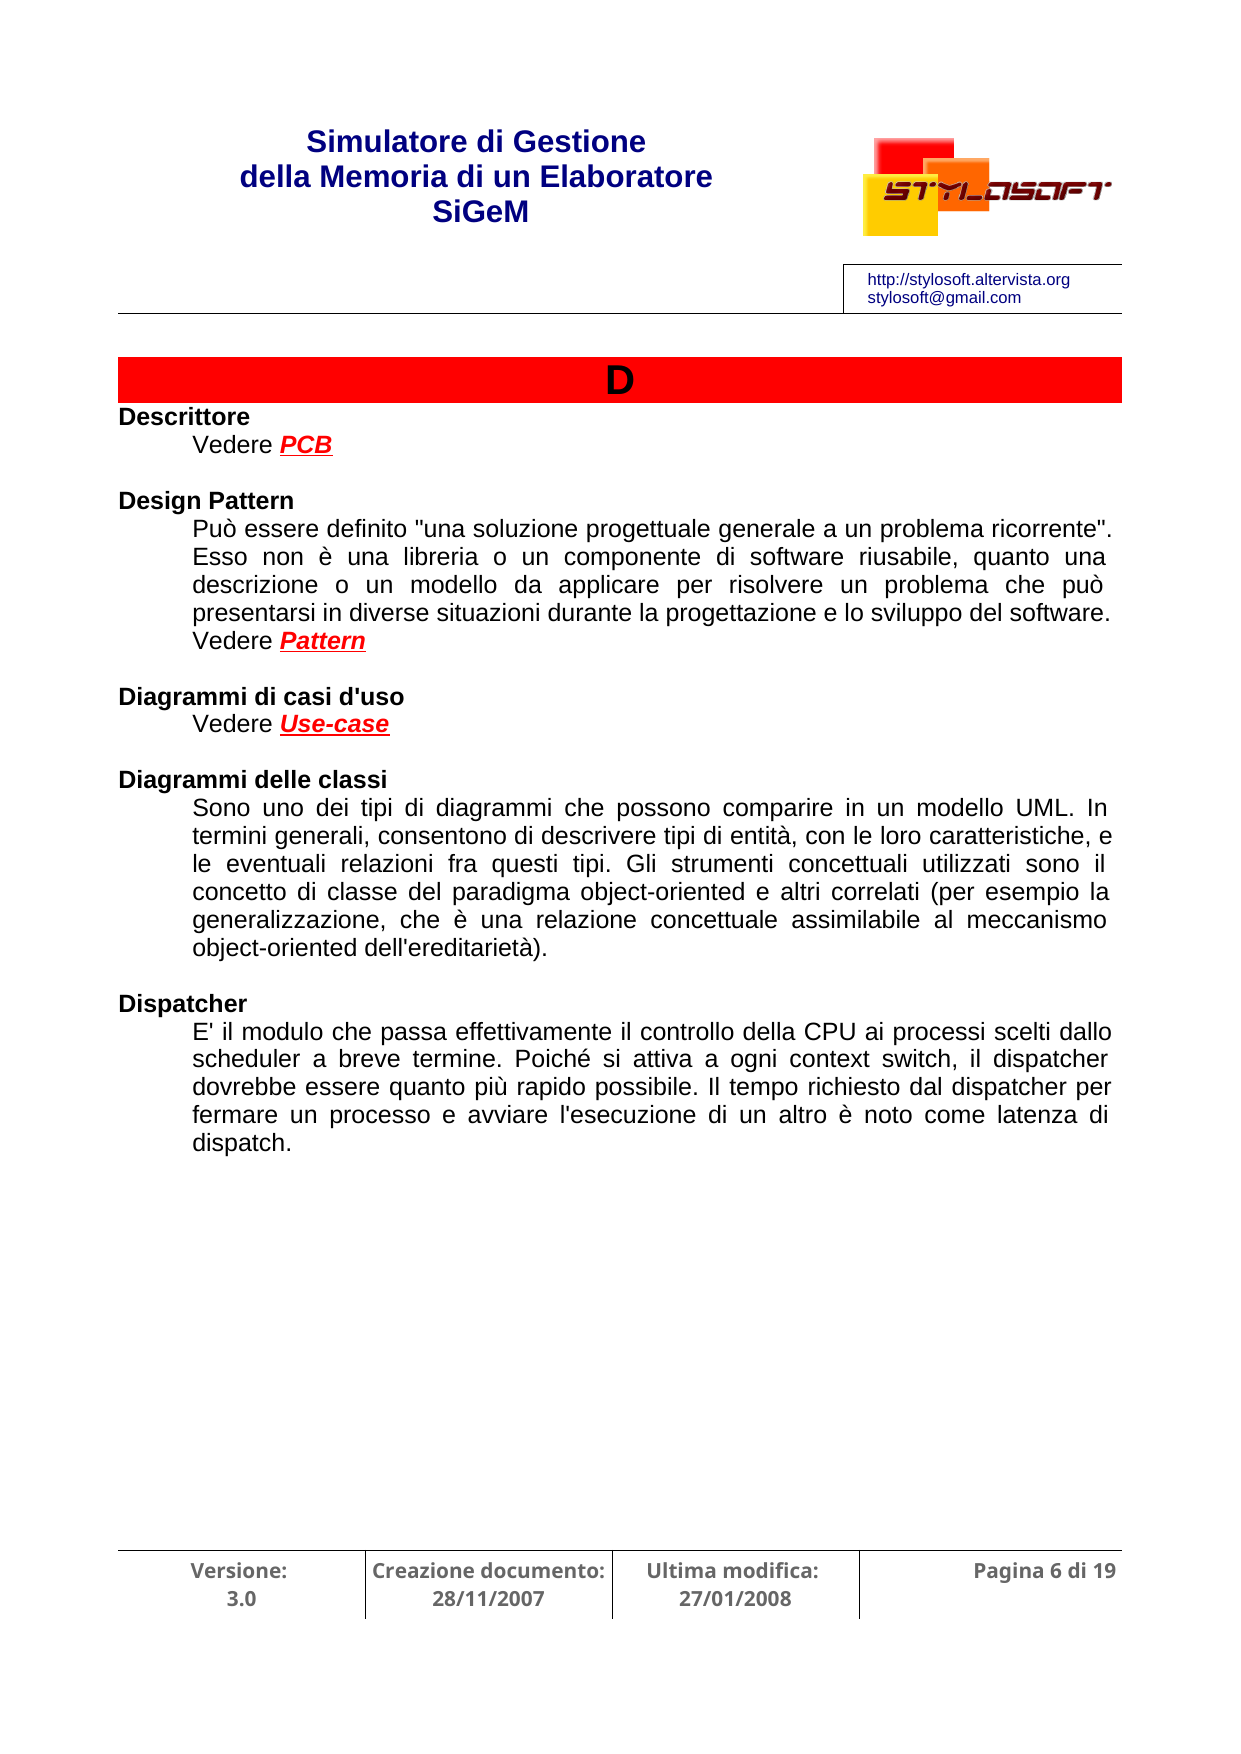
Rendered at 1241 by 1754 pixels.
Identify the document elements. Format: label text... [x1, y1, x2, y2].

text Design Pattern [118, 487, 1122, 515]
text Diagrammi delle classi [118, 766, 1122, 794]
text Descrittore [118, 403, 1122, 431]
text Può essere definito "una soluzione progettuale generale a un problema ricorrente". Esso non è una libreria o un componente di software riusabile, quanto una descrizione o un modello da applicare per risolvere un problema che può presentarsi in diverse situazioni durante la progettazione e lo sviluppo del software. [118, 515, 1122, 626]
text Vedere Use-case [118, 710, 1122, 738]
text Vedere PCB [118, 431, 1122, 459]
text Dispatcher [118, 989, 1122, 1017]
picture [848, 123, 1117, 247]
text Vedere Pattern [118, 626, 1122, 654]
text Diagrammi di casi d'uso [118, 682, 1122, 710]
text E' il modulo che passa effettivamente il controllo della CPU ai processi scelti dallo scheduler a breve termine. Poiché si attiva a ogni context switch, il dispatcher dovrebbe essere quanto più rapido possibile. Il tempo richiesto dal dispatcher per fermare un processo e avviare l'esecuzione di un altro è noto come latenza di dispatch. [118, 1017, 1122, 1157]
text Sono uno dei tipi di diagrammi che possono comparire in un modello UML. In termini generali, consentono di descrivere tipi di entità, con le loro caratteristiche, e le eventuali relazioni fra questi tipi. Gli strumenti concettuali utilizzati sono il concetto di classe del paradigma object-oriented e altri correlati (per esempio la generalizzazione, che è una relazione concettuale assimilabile al meccanismo object-oriented dell'ereditarietà). [118, 794, 1122, 961]
